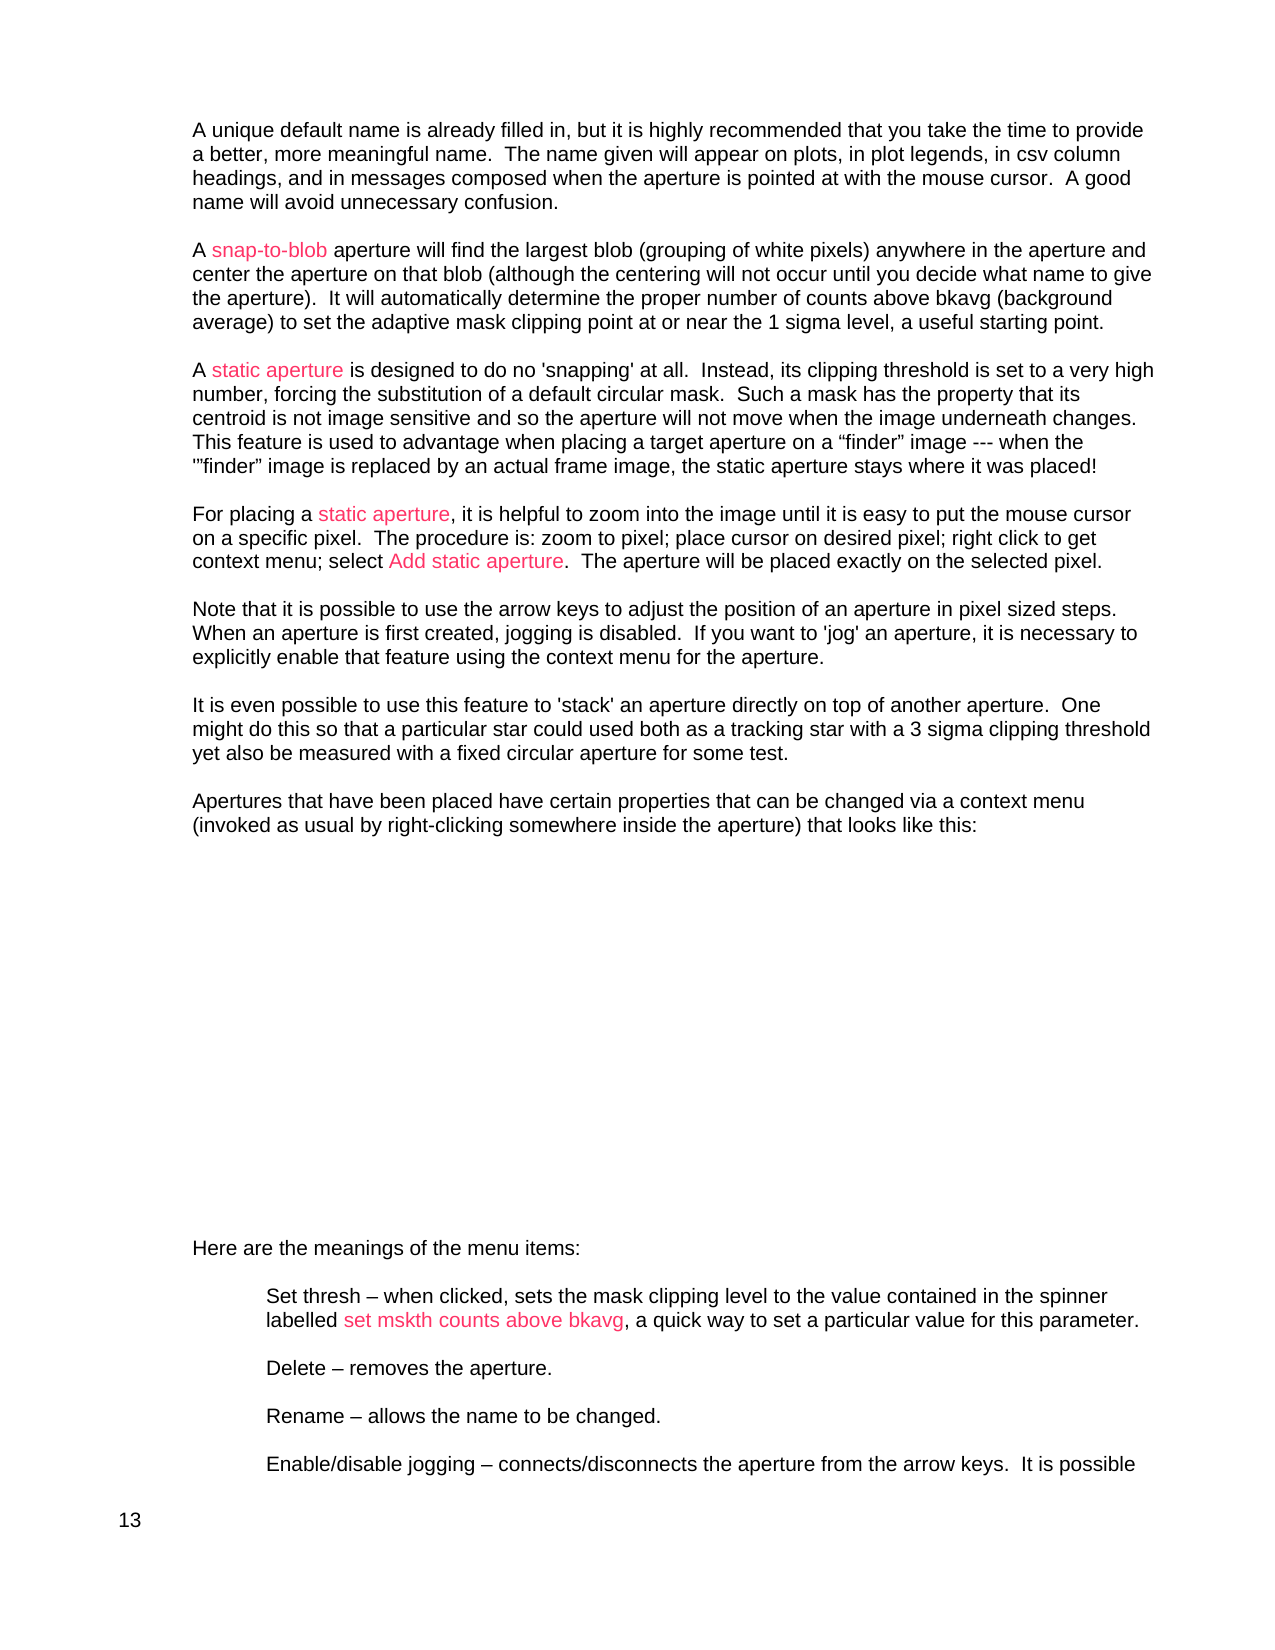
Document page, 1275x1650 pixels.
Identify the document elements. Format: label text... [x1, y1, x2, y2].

text Enable/disable jogging – connects/disconnects the aperture from the arrow keys. It is possible [266, 1451, 1157, 1475]
text It is even possible to use this feature to 'stack' an aperture directly on top of another aperture. One might do this so that a particular star could used both as a tracking star with a 3 sigma clipping threshold yet also be measured with a fixed circular aperture for some test. [192, 693, 1157, 765]
text Here are the meanings of the menu items: [192, 1236, 1157, 1260]
text A static aperture is designed to do no 'snapping' at all. Instead, its clipping threshold is set to a very high number, forcing the substitution of a default circular mask. Such a mask has the property that its centroid is not image sensitive and so the aperture will not move when the image underneath changes. This feature is used to advantage when placing a target aperture on a “finder” image --- when the '”finder” image is replaced by an actual frame image, the static aperture stays where it was placed! [192, 358, 1157, 477]
text Delete – removes the aperture. [266, 1356, 1157, 1379]
text For placing a static aperture, it is helpful to zoom into the image until it is easy to put the mouse cursor on a specific pixel. The procedure is: zoom to pixel; place cursor on desired pixel; right click to get context menu; select Add static aperture. The aperture will be placed exactly on the selected pixel. [192, 501, 1157, 573]
text Set thresh – when clicked, sets the mask clipping level to the value contained in the spinner labelled set mskth counts above bkavg, a quick way to set a particular value for this parameter. [266, 1284, 1157, 1332]
text Note that it is possible to use the arrow keys to adjust the position of an aperture in pixel sized steps. When an aperture is first created, jogging is disabled. If you want to 'jog' an aperture, it is necessary to explicitly enable that feature using the context menu for the aperture. [192, 597, 1157, 669]
text Rename – allows the name to be changed. [266, 1403, 1157, 1427]
text Apertures that have been placed have certain properties that can be changed via a context menu (invoked as usual by right-clicking somewhere inside the aperture) that looks like this: [192, 789, 1157, 837]
text A snap-to-blob aperture will find the largest blob (grouping of white pixels) anywhere in the aperture and center the aperture on that blob (although the centering will not occur until you decide what name to give the aperture). It will automatically determine the proper number of counts above bkavg (background average) to set the adaptive mask clipping point at or near the 1 sigma level, a useful starting point. [192, 238, 1157, 334]
text A unique default name is already filled in, but it is highly recommended that you take the time to provide a better, more meaningful name. The name given will appear on plots, in plot legends, in csv column headings, and in messages composed when the aperture is pointed at with the mouse cursor. A good name will avoid unnecessary confusion. [192, 118, 1157, 214]
